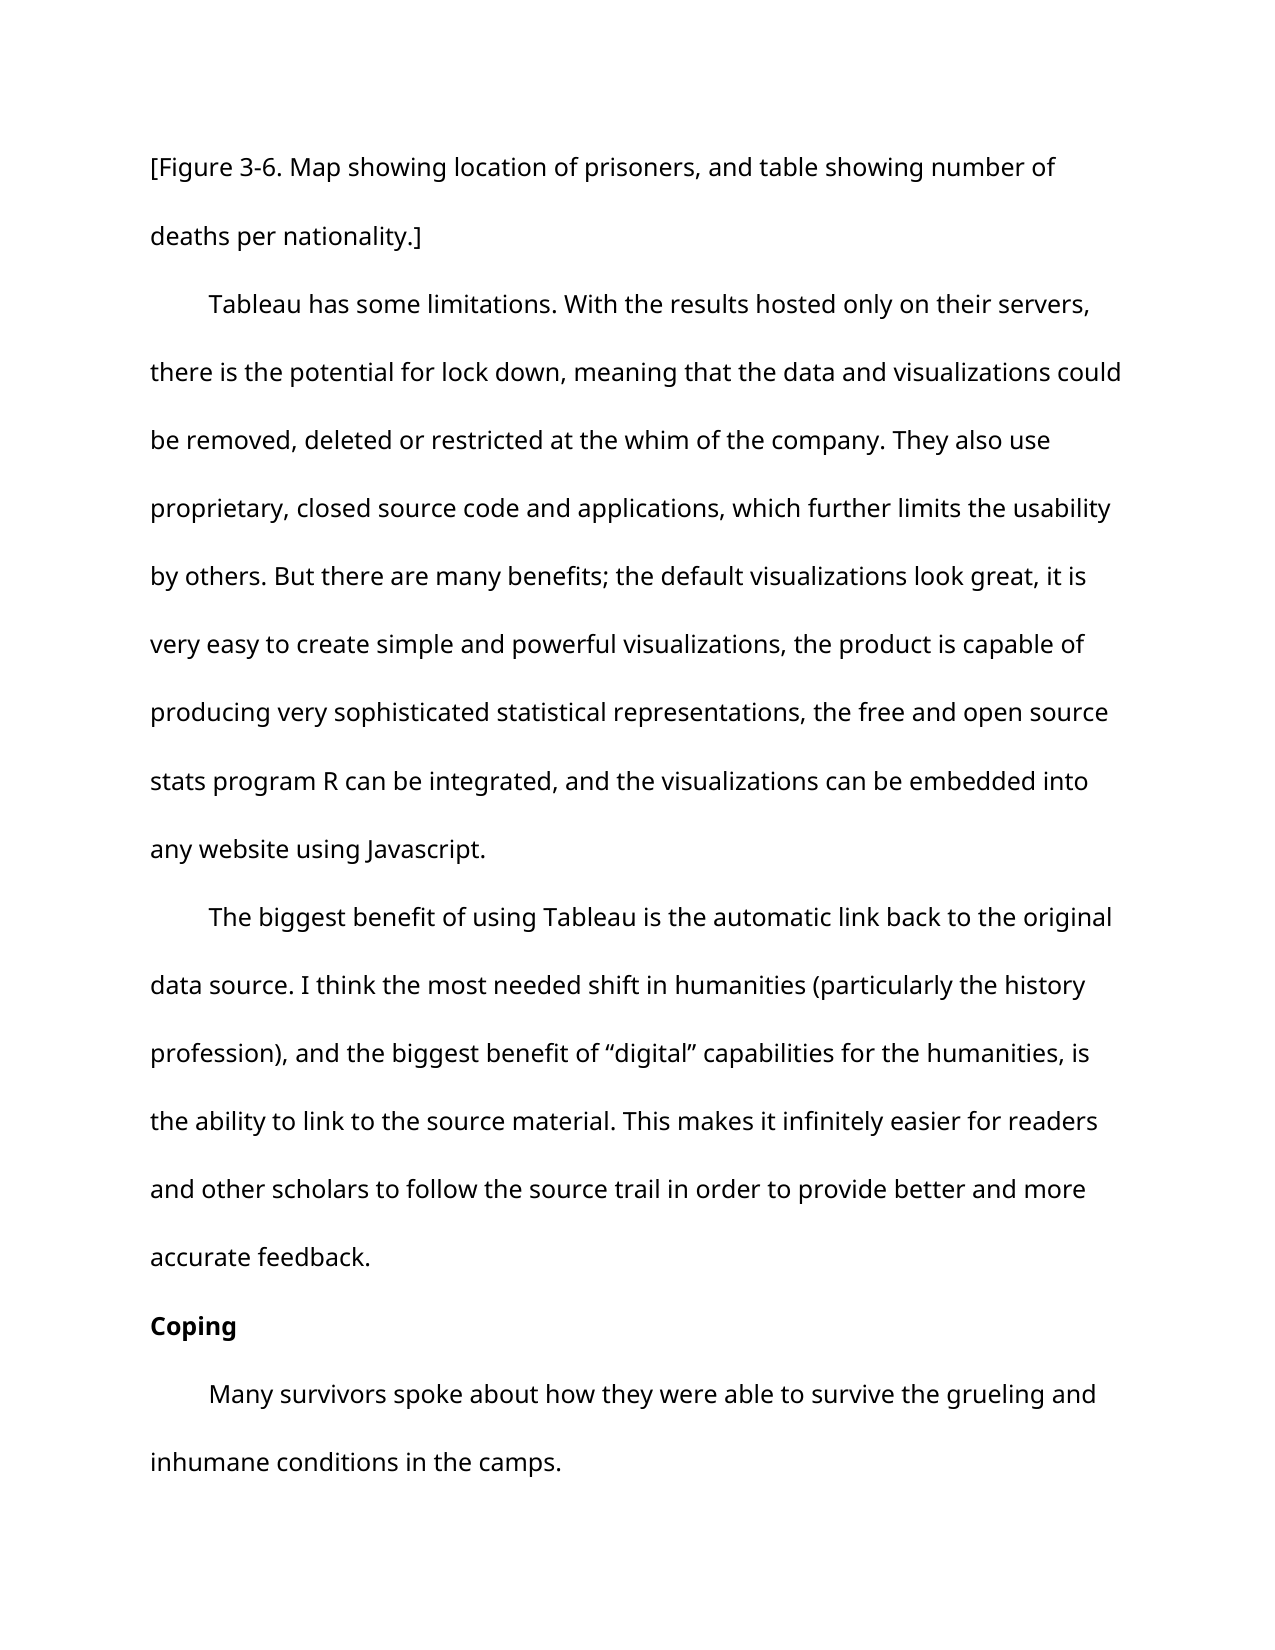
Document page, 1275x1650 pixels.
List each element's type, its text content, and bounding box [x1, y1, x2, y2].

text Tableau has some limitations. With the results hosted only on their servers, there is the potential for lock down, meaning that the data and visualizations could be removed, deleted or restricted at the whim of the company. They also use proprietary, closed source code and applications, which further limits the usability by others. But there are many benefits; the default visualizations look great, it is very easy to create simple and powerful visualizations, the product is capable of producing very sophisticated statistical representations, the free and open source stats program R can be integrated, and the visualizations can be embedded into any website using Javascript. [150, 286, 1125, 865]
text [Figure 3-6. Map showing location of prisoners, and table showing number of deaths per nationality.] [150, 150, 1125, 252]
text The biggest benefit of using Tableau is the automatic link back to the original data source. I think the most needed shift in humanities (particularly the history profession), and the biggest benefit of “digital” capabilities for the humanities, is the ability to link to the source material. This makes it infinitely easier for readers and other scholars to follow the source trail in order to provide better and more accurate feedback. [150, 899, 1125, 1274]
text Many survivors spoke about how they were able to survive the grueling and inhumane conditions in the camps. [150, 1376, 1125, 1478]
text Coping [150, 1308, 1125, 1342]
